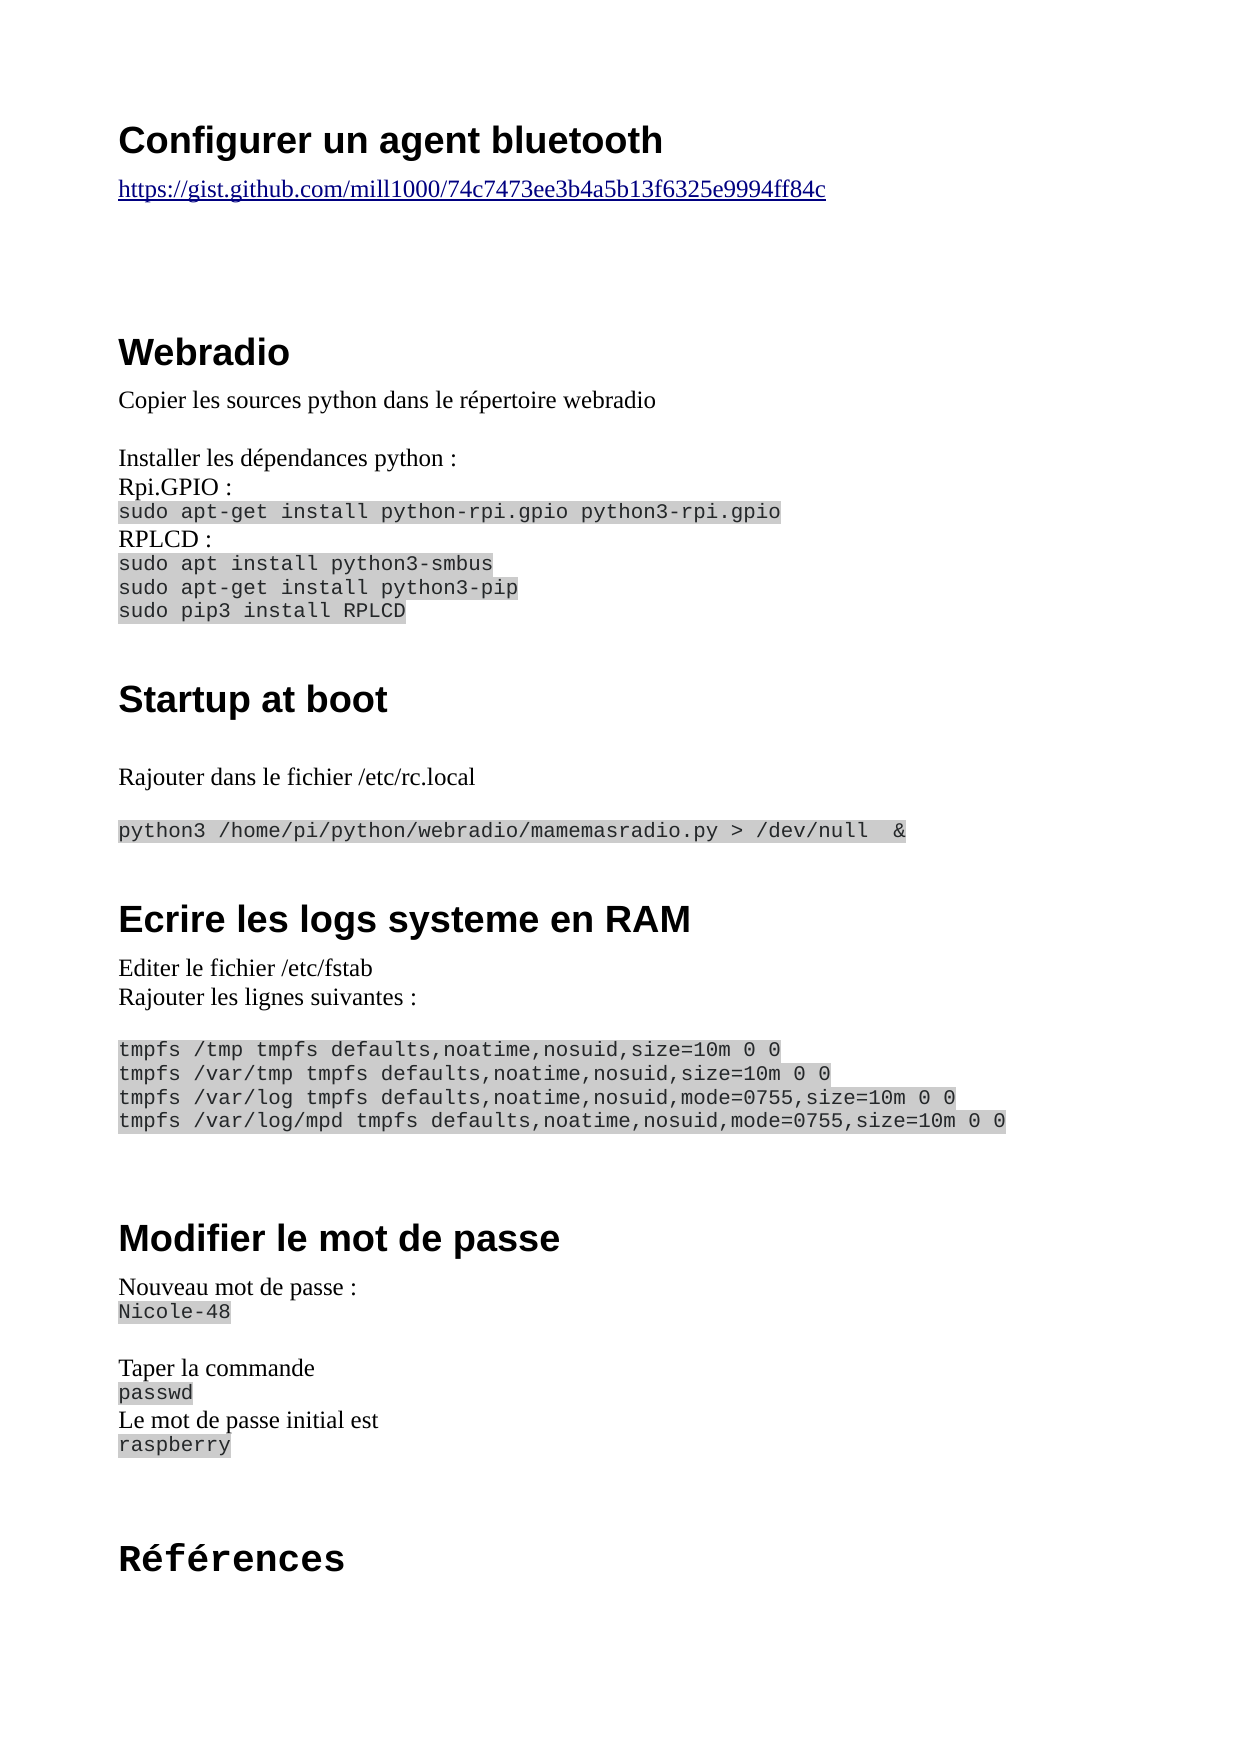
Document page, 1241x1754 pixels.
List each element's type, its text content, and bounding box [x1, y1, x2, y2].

text python3 /home/pi/python/webradio/mamemasradio.py > /dev/null & [118, 820, 1122, 843]
text Installer les dépendances python : [118, 443, 1122, 472]
text tmpfs /tmp tmpfs defaults,noatime,nosuid,size=10m 0 0 [118, 1039, 1122, 1063]
subtitle Configurer un agent bluetooth [118, 118, 1122, 162]
text passwd [118, 1382, 1122, 1405]
subtitle Ecrire les logs systeme en RAM [118, 897, 1122, 941]
text https://gist.github.com/mill1000/74c7473ee3b4a5b13f6325e9994ff84c [118, 174, 1122, 203]
text Copier les sources python dans le répertoire webradio [118, 386, 1122, 414]
subtitle Modifier le mot de passe [118, 1216, 1122, 1259]
subtitle Startup at boot [118, 677, 1122, 721]
text sudo apt install python3-smbus [118, 553, 1122, 577]
text Le mot de passe initial est [118, 1405, 1122, 1434]
text sudo apt-get install python-rpi.gpio python3-rpi.gpio [118, 501, 1122, 524]
text tmpfs /var/log/mpd tmpfs defaults,noatime,nosuid,mode=0755,size=10m 0 0 [118, 1110, 1122, 1134]
text Nouveau mot de passe : [118, 1272, 1122, 1301]
text tmpfs /var/log tmpfs defaults,noatime,nosuid,mode=0755,size=10m 0 0 [118, 1087, 1122, 1110]
text Rajouter dans le fichier /etc/rc.local [118, 762, 1122, 791]
text sudo pip3 install RPLCD [118, 600, 1122, 624]
text sudo apt-get install python3-pip [118, 577, 1122, 600]
text tmpfs /var/tmp tmpfs defaults,noatime,nosuid,size=10m 0 0 [118, 1063, 1122, 1087]
text raspberry [118, 1434, 1122, 1458]
text Editer le fichier /etc/fstab [118, 953, 1122, 982]
subtitle Références [118, 1539, 1122, 1582]
text Rajouter les lignes suivantes : [118, 982, 1122, 1011]
subtitle Webradio [118, 329, 1122, 373]
text RPLCD : [118, 524, 1122, 553]
text Taper la commande [118, 1353, 1122, 1382]
text Nicole-48 [118, 1301, 1122, 1324]
text Rpi.GPIO : [118, 472, 1122, 501]
